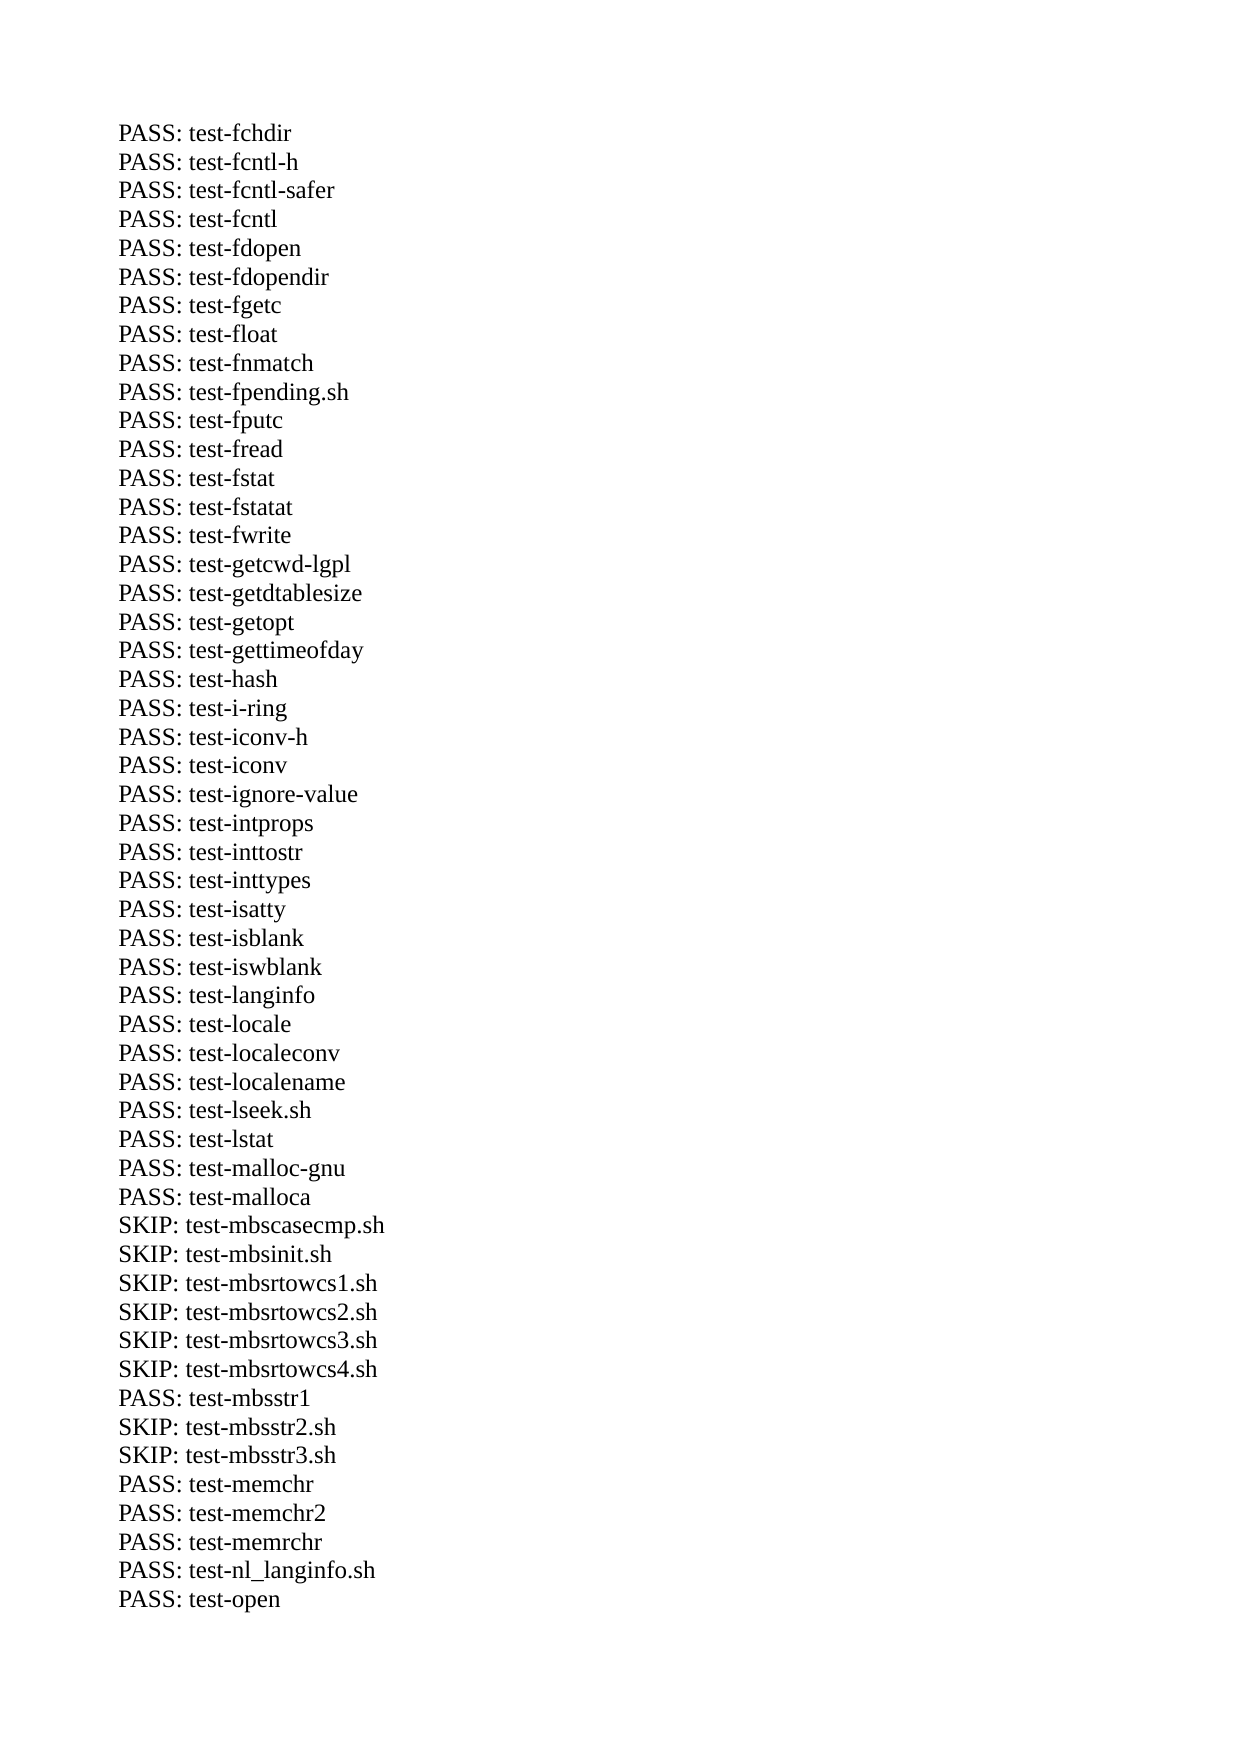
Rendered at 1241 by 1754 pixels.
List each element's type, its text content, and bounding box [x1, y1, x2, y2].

text PASS: test-getopt [118, 607, 1122, 636]
text PASS: test-hash [118, 664, 1122, 693]
text PASS: test-fgetc [118, 291, 1122, 319]
text PASS: test-iswblank [118, 952, 1122, 981]
text PASS: test-fchdir [118, 118, 1122, 147]
text PASS: test-open [118, 1584, 1122, 1613]
text PASS: test-fstat [118, 463, 1122, 492]
text SKIP: test-mbsrtowcs3.sh [118, 1326, 1122, 1354]
text PASS: test-fcntl [118, 204, 1122, 233]
text SKIP: test-mbscasecmp.sh [118, 1211, 1122, 1239]
text PASS: test-fnmatch [118, 348, 1122, 377]
text PASS: test-i-ring [118, 693, 1122, 722]
text PASS: test-fstatat [118, 492, 1122, 521]
text PASS: test-getcwd-lgpl [118, 549, 1122, 578]
text PASS: test-fdopendir [118, 262, 1122, 291]
text PASS: test-fread [118, 434, 1122, 463]
text PASS: test-memchr2 [118, 1498, 1122, 1527]
text PASS: test-iconv [118, 751, 1122, 779]
text PASS: test-fcntl-h [118, 147, 1122, 176]
text PASS: test-nl_langinfo.sh [118, 1556, 1122, 1584]
text PASS: test-ignore-value [118, 779, 1122, 808]
text PASS: test-fdopen [118, 233, 1122, 262]
text PASS: test-intprops [118, 808, 1122, 837]
text PASS: test-fputc [118, 406, 1122, 434]
text PASS: test-memchr [118, 1469, 1122, 1498]
text PASS: test-gettimeofday [118, 636, 1122, 664]
text SKIP: test-mbsrtowcs2.sh [118, 1297, 1122, 1326]
text PASS: test-lstat [118, 1124, 1122, 1153]
text PASS: test-memrchr [118, 1527, 1122, 1556]
text PASS: test-fcntl-safer [118, 176, 1122, 204]
text PASS: test-inttypes [118, 866, 1122, 894]
text PASS: test-localename [118, 1067, 1122, 1096]
text SKIP: test-mbsstr3.sh [118, 1441, 1122, 1469]
text PASS: test-getdtablesize [118, 578, 1122, 607]
text PASS: test-isblank [118, 923, 1122, 952]
text PASS: test-locale [118, 1009, 1122, 1038]
text PASS: test-fpending.sh [118, 377, 1122, 406]
text PASS: test-isatty [118, 894, 1122, 923]
text SKIP: test-mbsinit.sh [118, 1239, 1122, 1268]
text PASS: test-langinfo [118, 981, 1122, 1009]
text PASS: test-malloc-gnu [118, 1153, 1122, 1182]
text SKIP: test-mbsrtowcs1.sh [118, 1268, 1122, 1297]
text PASS: test-float [118, 319, 1122, 348]
text PASS: test-inttostr [118, 837, 1122, 866]
text PASS: test-iconv-h [118, 722, 1122, 751]
text PASS: test-localeconv [118, 1038, 1122, 1067]
text SKIP: test-mbsrtowcs4.sh [118, 1354, 1122, 1383]
text PASS: test-fwrite [118, 521, 1122, 549]
text PASS: test-lseek.sh [118, 1096, 1122, 1124]
text PASS: test-mbsstr1 [118, 1383, 1122, 1412]
text SKIP: test-mbsstr2.sh [118, 1412, 1122, 1441]
text PASS: test-malloca [118, 1182, 1122, 1211]
